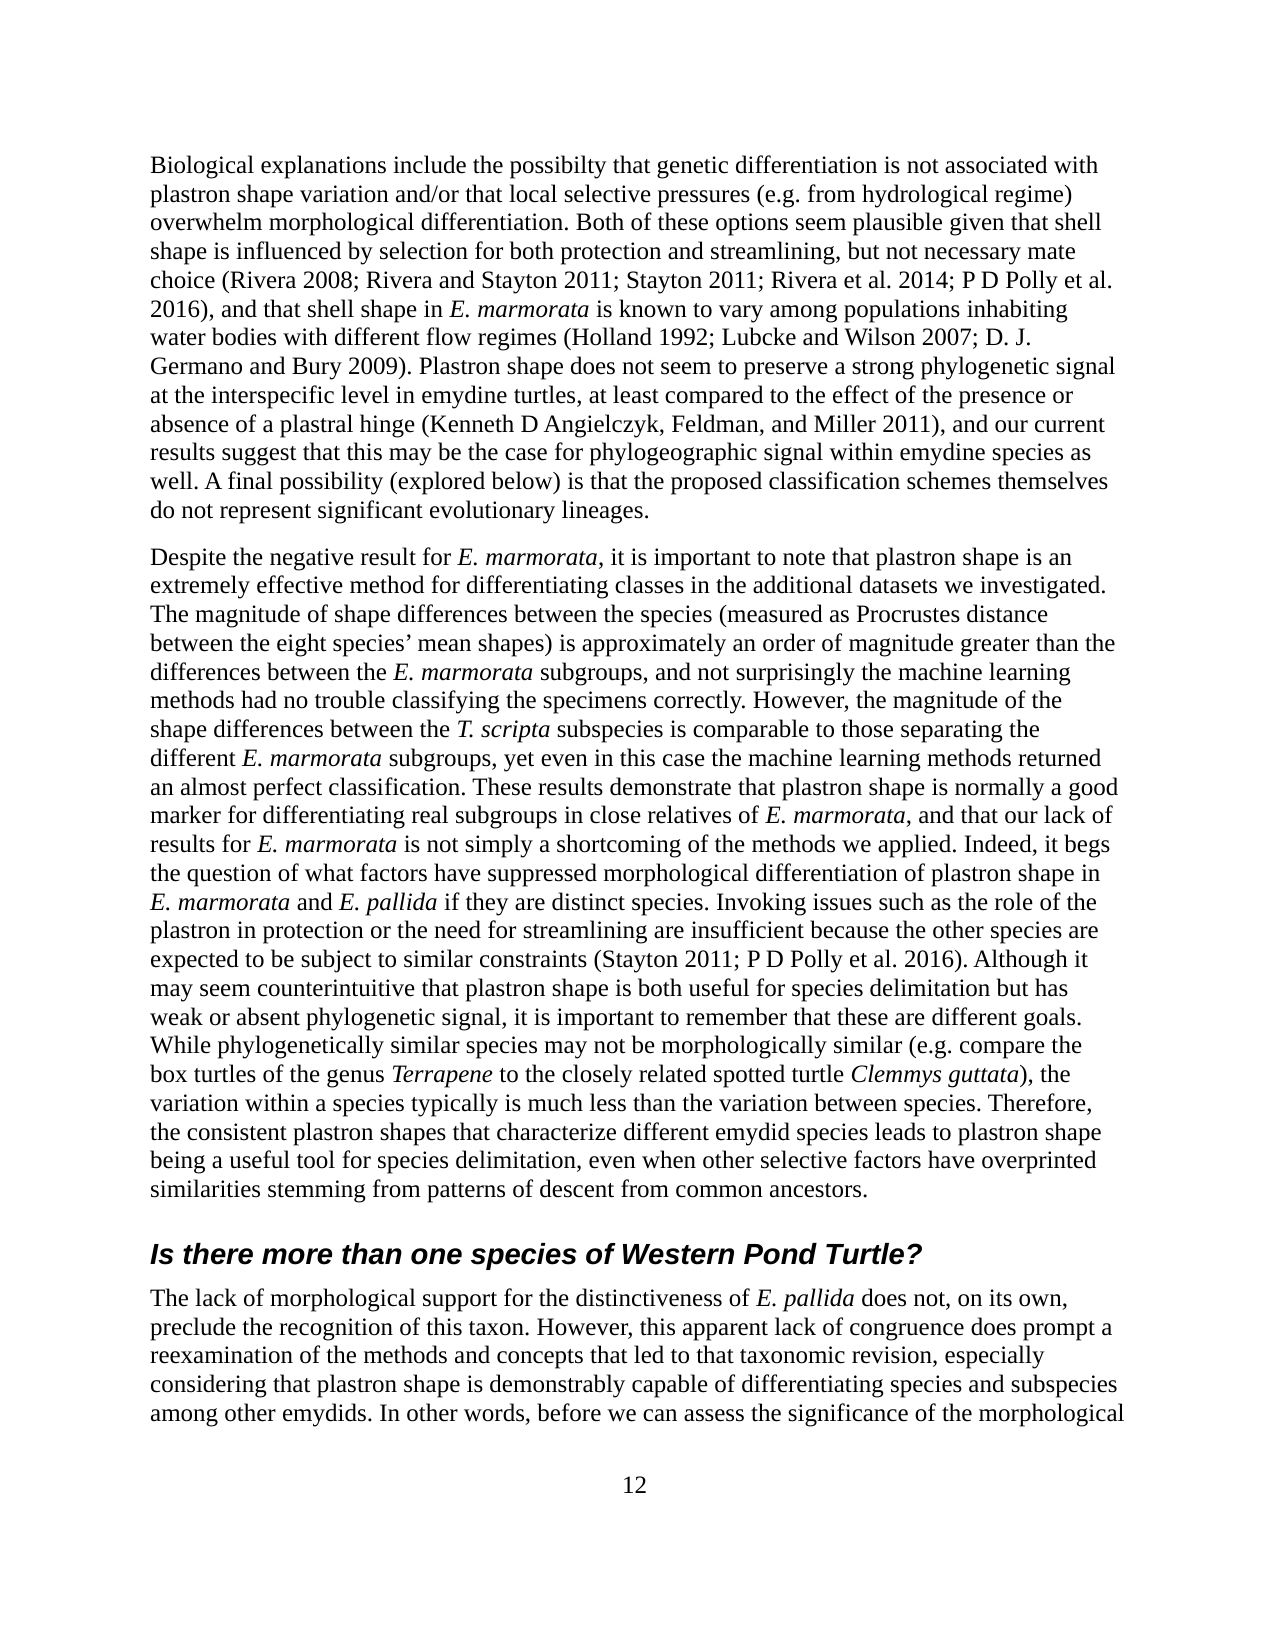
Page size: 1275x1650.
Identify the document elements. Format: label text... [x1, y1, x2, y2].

text The lack of morphological support for the distinctiveness of E. pallida does not, on its own, preclude the recognition of this taxon. However, this apparent lack of congruence does prompt a reexamination of the methods and concepts that led to that taxonomic revision, especially considering that plastron shape is demonstrably capable of differentiating species and subspecies among other emydids. In other words, before we can assess the significance of the morphological [150, 1283, 1125, 1427]
subtitle Is there more than one species of Western Pond Turtle? [150, 1237, 1125, 1270]
text Despite the negative result for E. marmorata, it is important to note that plastron shape is an extremely effective method for differentiating classes in the additional datasets we investigated. The magnitude of shape differences between the species (measured as Procrustes distance between the eight species’ mean shapes) is approximately an order of magnitude greater than the differences between the E. marmorata subgroups, and not surprisingly the machine learning methods had no trouble classifying the specimens correctly. However, the magnitude of the shape differences between the T. scripta subspecies is comparable to those separating the different E. marmorata subgroups, yet even in this case the machine learning methods returned an almost perfect classification. These results demonstrate that plastron shape is normally a good marker for differentiating real subgroups in close relatives of E. marmorata, and that our lack of results for E. marmorata is not simply a shortcoming of the methods we applied. Indeed, it begs the question of what factors have suppressed morphological differentiation of plastron shape in E. marmorata and E. pallida if they are distinct species. Invoking issues such as the role of the plastron in protection or the need for streamlining are insufficient because the other species are expected to be subject to similar constraints (Stayton 2011; P D Polly et al. 2016). Although it may seem counterintuitive that plastron shape is both useful for species delimitation but has weak or absent phylogenetic signal, it is important to remember that these are different goals. While phylogenetically similar species may not be morphologically similar (e.g. compare the box turtles of the genus Terrapene to the closely related spotted turtle Clemmys guttata), the variation within a species typically is much less than the variation between species. Therefore, the consistent plastron shapes that characterize different emydid species leads to plastron shape being a useful tool for species delimitation, even when other selective factors have overprinted similarities stemming from patterns of descent from common ancestors. [150, 542, 1125, 1203]
text Biological explanations include the possibilty that genetic differentiation is not associated with plastron shape variation and/or that local selective pressures (e.g. from hydrological regime) overwhelm morphological differentiation. Both of these options seem plausible given that shell shape is influenced by selection for both protection and streamlining, but not necessary mate choice (Rivera 2008; Rivera and Stayton 2011; Stayton 2011; Rivera et al. 2014; P D Polly et al. 2016), and that shell shape in E. marmorata is known to vary among populations inhabiting water bodies with different flow regimes (Holland 1992; Lubcke and Wilson 2007; D. J. Germano and Bury 2009). Plastron shape does not seem to preserve a strong phylogenetic signal at the interspecific level in emydine turtles, at least compared to the effect of the presence or absence of a plastral hinge (Kenneth D Angielczyk, Feldman, and Miller 2011), and our current results suggest that this may be the case for phylogeographic signal within emydine species as well. A final possibility (explored below) is that the proposed classification schemes themselves do not represent significant evolutionary lineages. [150, 150, 1125, 524]
